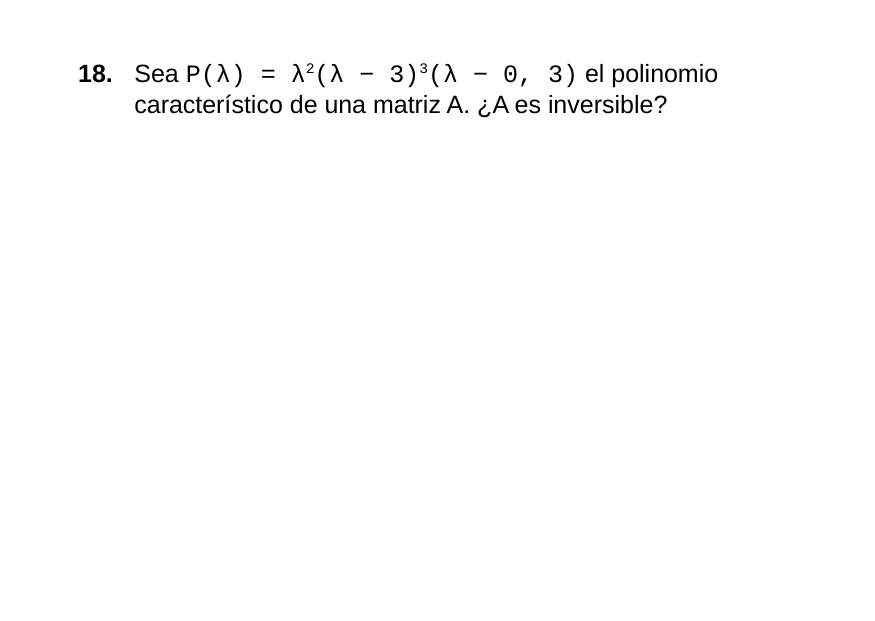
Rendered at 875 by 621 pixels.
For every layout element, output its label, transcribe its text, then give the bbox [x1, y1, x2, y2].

list Sea P(λ) = λ2(λ − 3)3(λ − 0, 3) el polinomio característico de una matriz A. ¿A es inversible? [78, 59, 815, 119]
